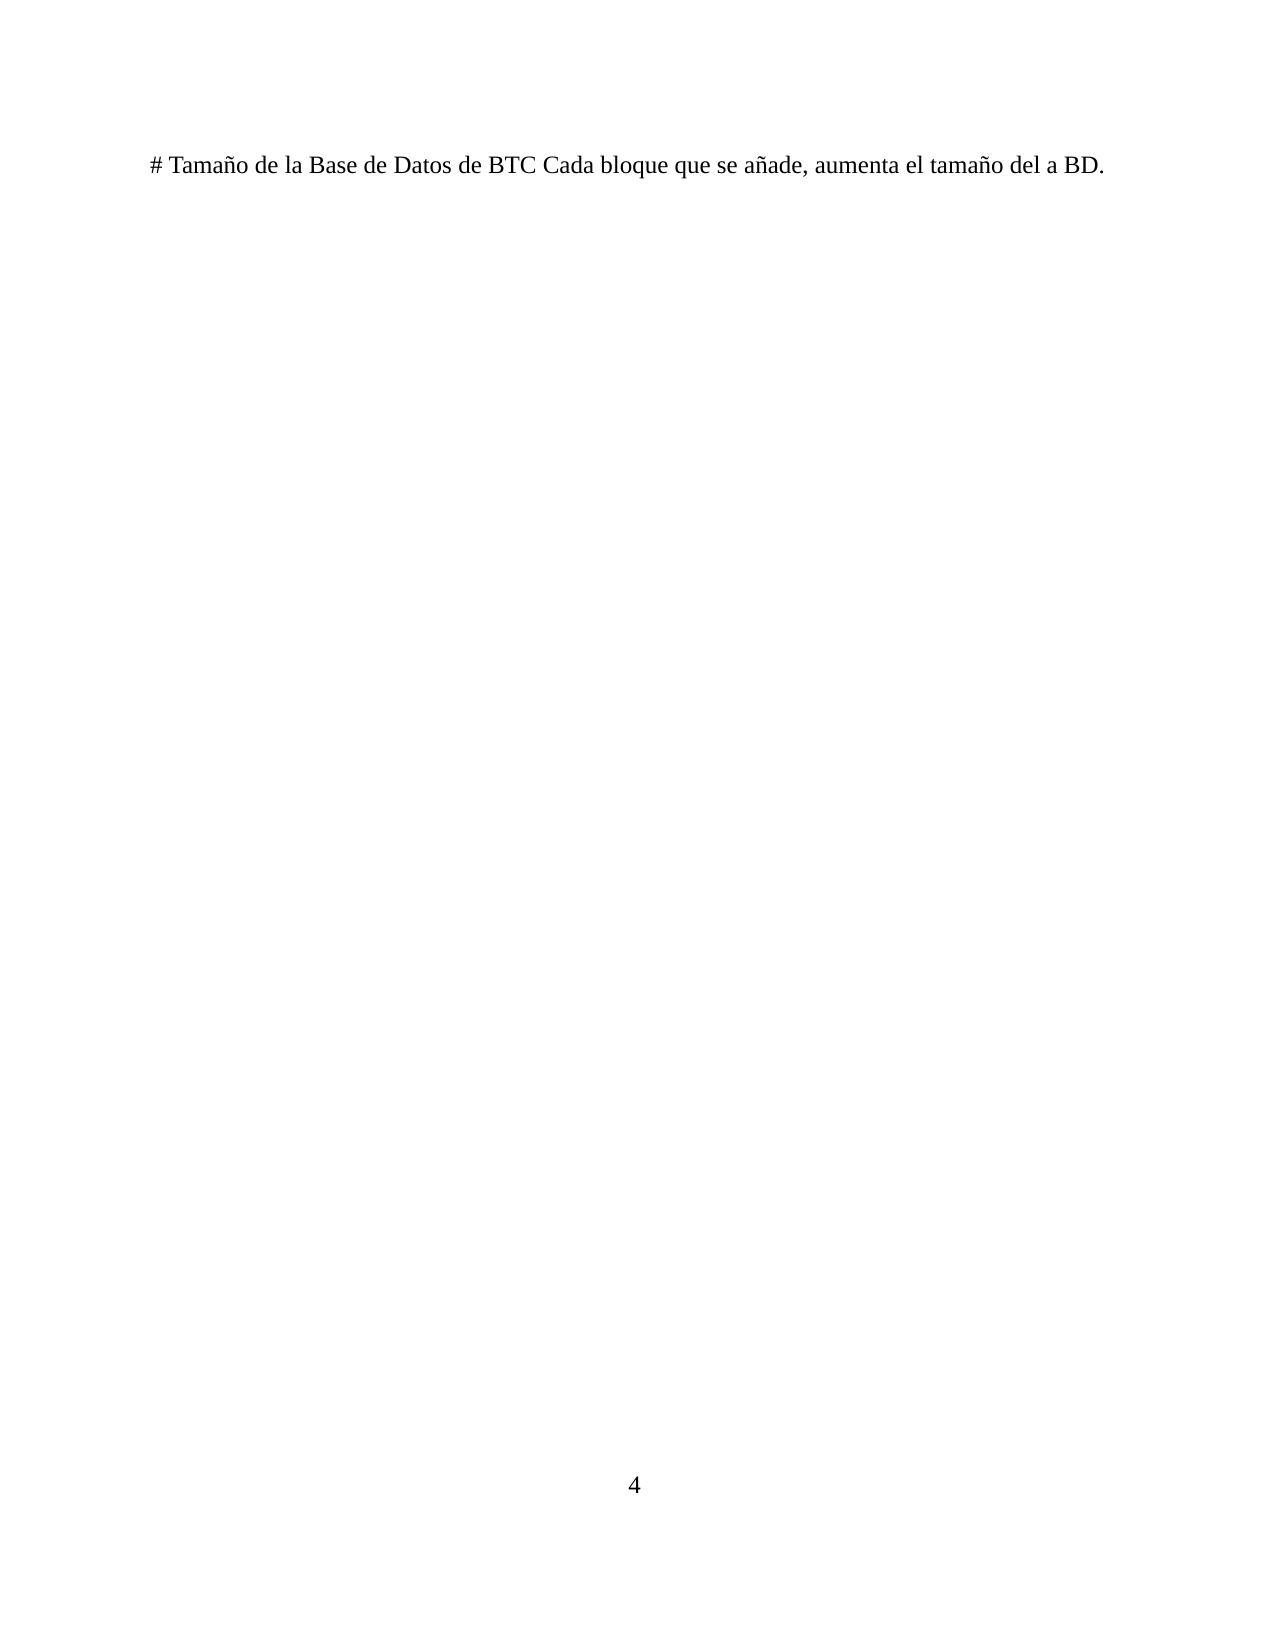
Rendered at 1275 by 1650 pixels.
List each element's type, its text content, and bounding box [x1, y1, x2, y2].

text # Tamaño de la Base de Datos de BTC Cada bloque que se añade, aumenta el tamaño del a BD. [150, 150, 1125, 179]
